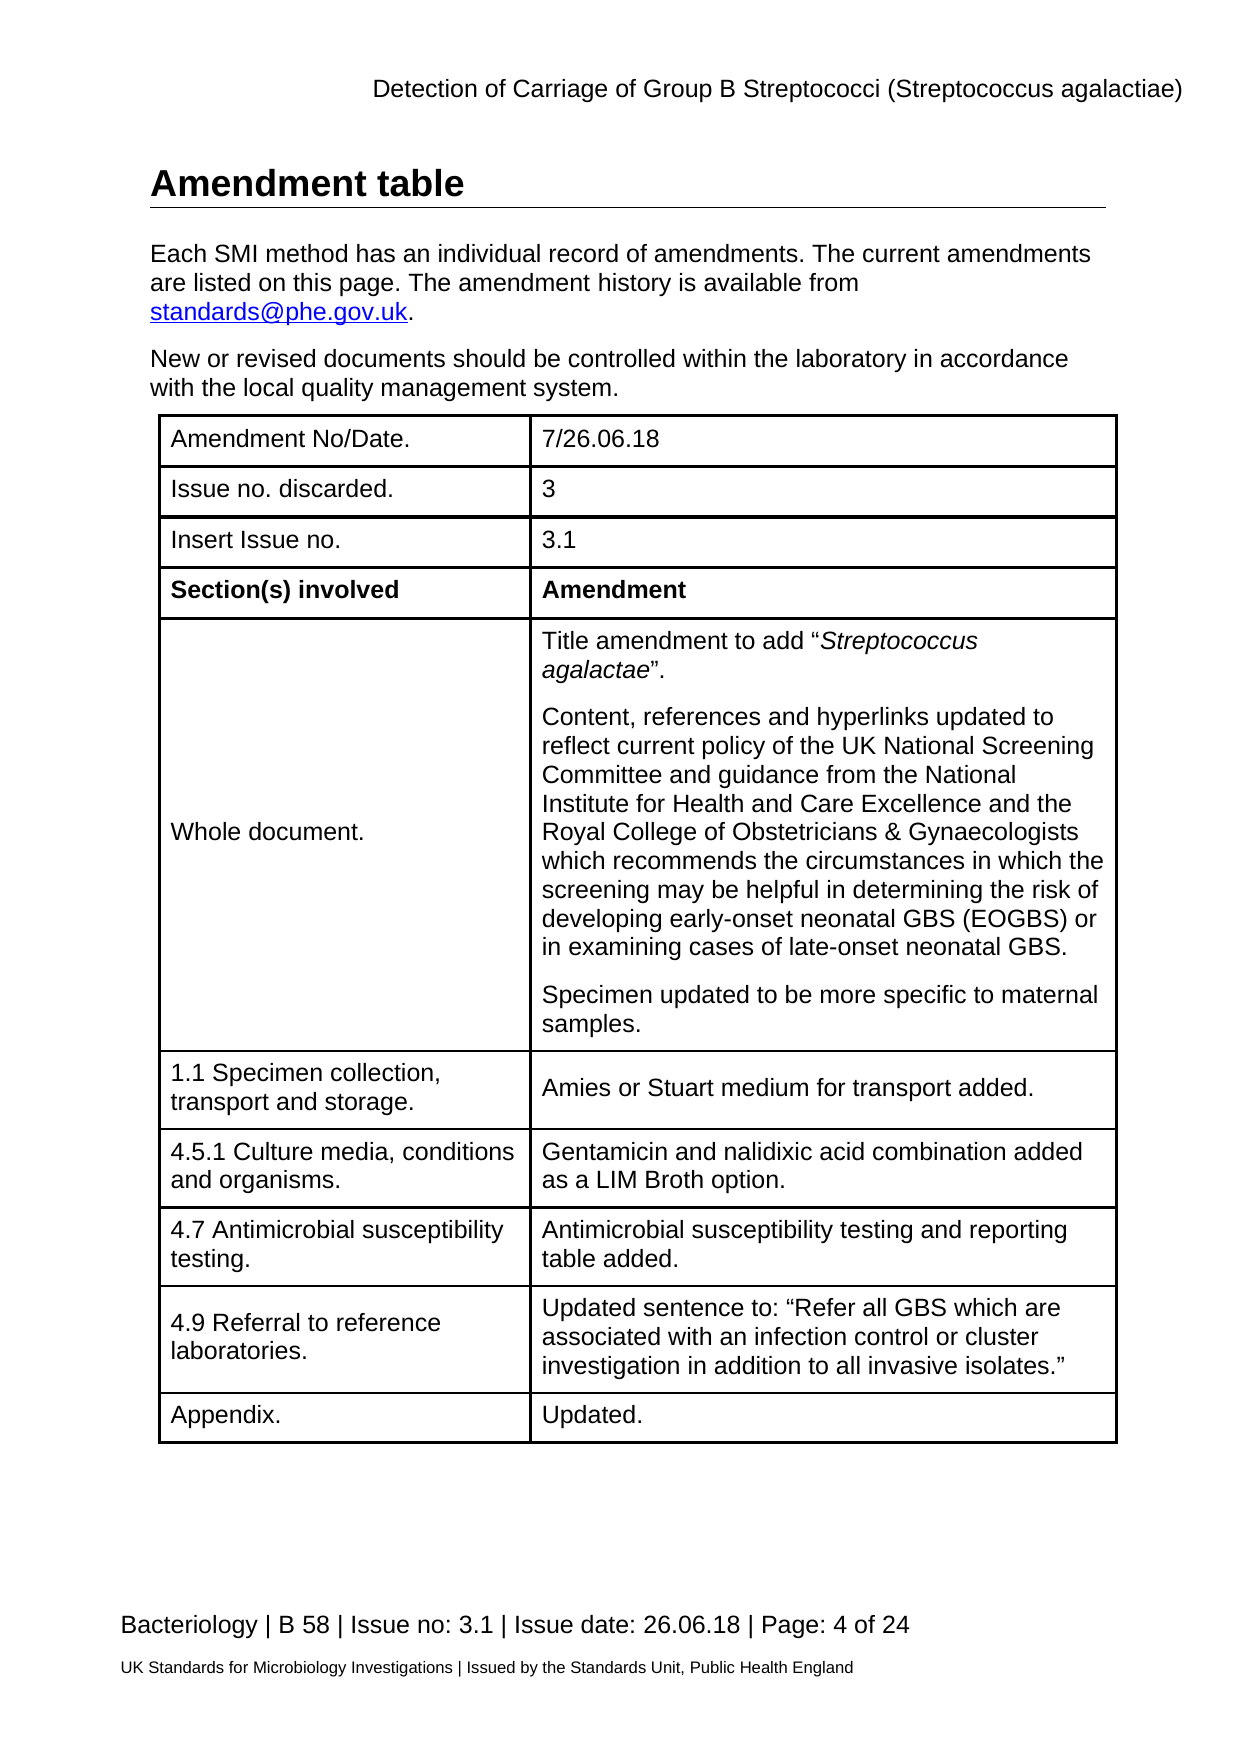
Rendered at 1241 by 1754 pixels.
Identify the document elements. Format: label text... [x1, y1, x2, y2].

table_cell 3.1 [532, 519, 1115, 566]
table_cell Insert Issue no. [161, 519, 529, 566]
table_cell 1.1 Specimen collection, transport and storage. [161, 1052, 529, 1128]
text New or revised documents should be controlled within the laboratory in accordance with the local quality management system. [150, 344, 1106, 402]
table_cell Issue no. discarded. [161, 468, 529, 515]
table_header Amendment No/Date. [161, 417, 529, 465]
table_cell 3 [532, 468, 1115, 515]
table_cell 4.9 Referral to reference laboratories. [161, 1287, 529, 1392]
table_cell Amies or Stuart medium for transport added. [532, 1052, 1115, 1128]
table_cell Antimicrobial susceptibility testing and reporting table added. [532, 1209, 1115, 1285]
text Each SMI method has an individual record of amendments. The current amendments are listed on this page. The amendment history is available from standards@phe.gov.uk. [150, 239, 1106, 325]
table_header 7/26.06.18 [532, 417, 1115, 465]
table_cell 4.5.1 Culture media, conditions and organisms. [161, 1130, 529, 1206]
table_cell Amendment [532, 569, 1115, 617]
subtitle Amendment table [150, 162, 1106, 207]
table_cell Gentamicin and nalidixic acid combination added as a LIM Broth option. [532, 1130, 1115, 1206]
table_header Whole document. [161, 620, 529, 1050]
table_cell Updated. [532, 1394, 1115, 1441]
table_cell 4.7 Antimicrobial susceptibility testing. [161, 1209, 529, 1285]
table_header Title amendment to add “Streptococcus agalactae”. Content, references and hyperlinks updated to reflect current policy of the UK National Screening Committee and guidance from the National Institute for Health and Care Excellence and the Royal College of Obstetricians & Gynaecologists which recommends the circumstances in which the screening may be helpful in determining the risk of developing early-onset neonatal GBS (EOGBS) or in examining cases of late-onset neonatal GBS. Specimen updated to be more specific to maternal samples. [532, 620, 1115, 1050]
table_cell Appendix. [161, 1394, 529, 1441]
table_cell Updated sentence to: “Refer all GBS which are associated with an infection control or cluster investigation in addition to all invasive isolates.” [532, 1287, 1115, 1392]
table_cell Section(s) involved [161, 569, 529, 617]
